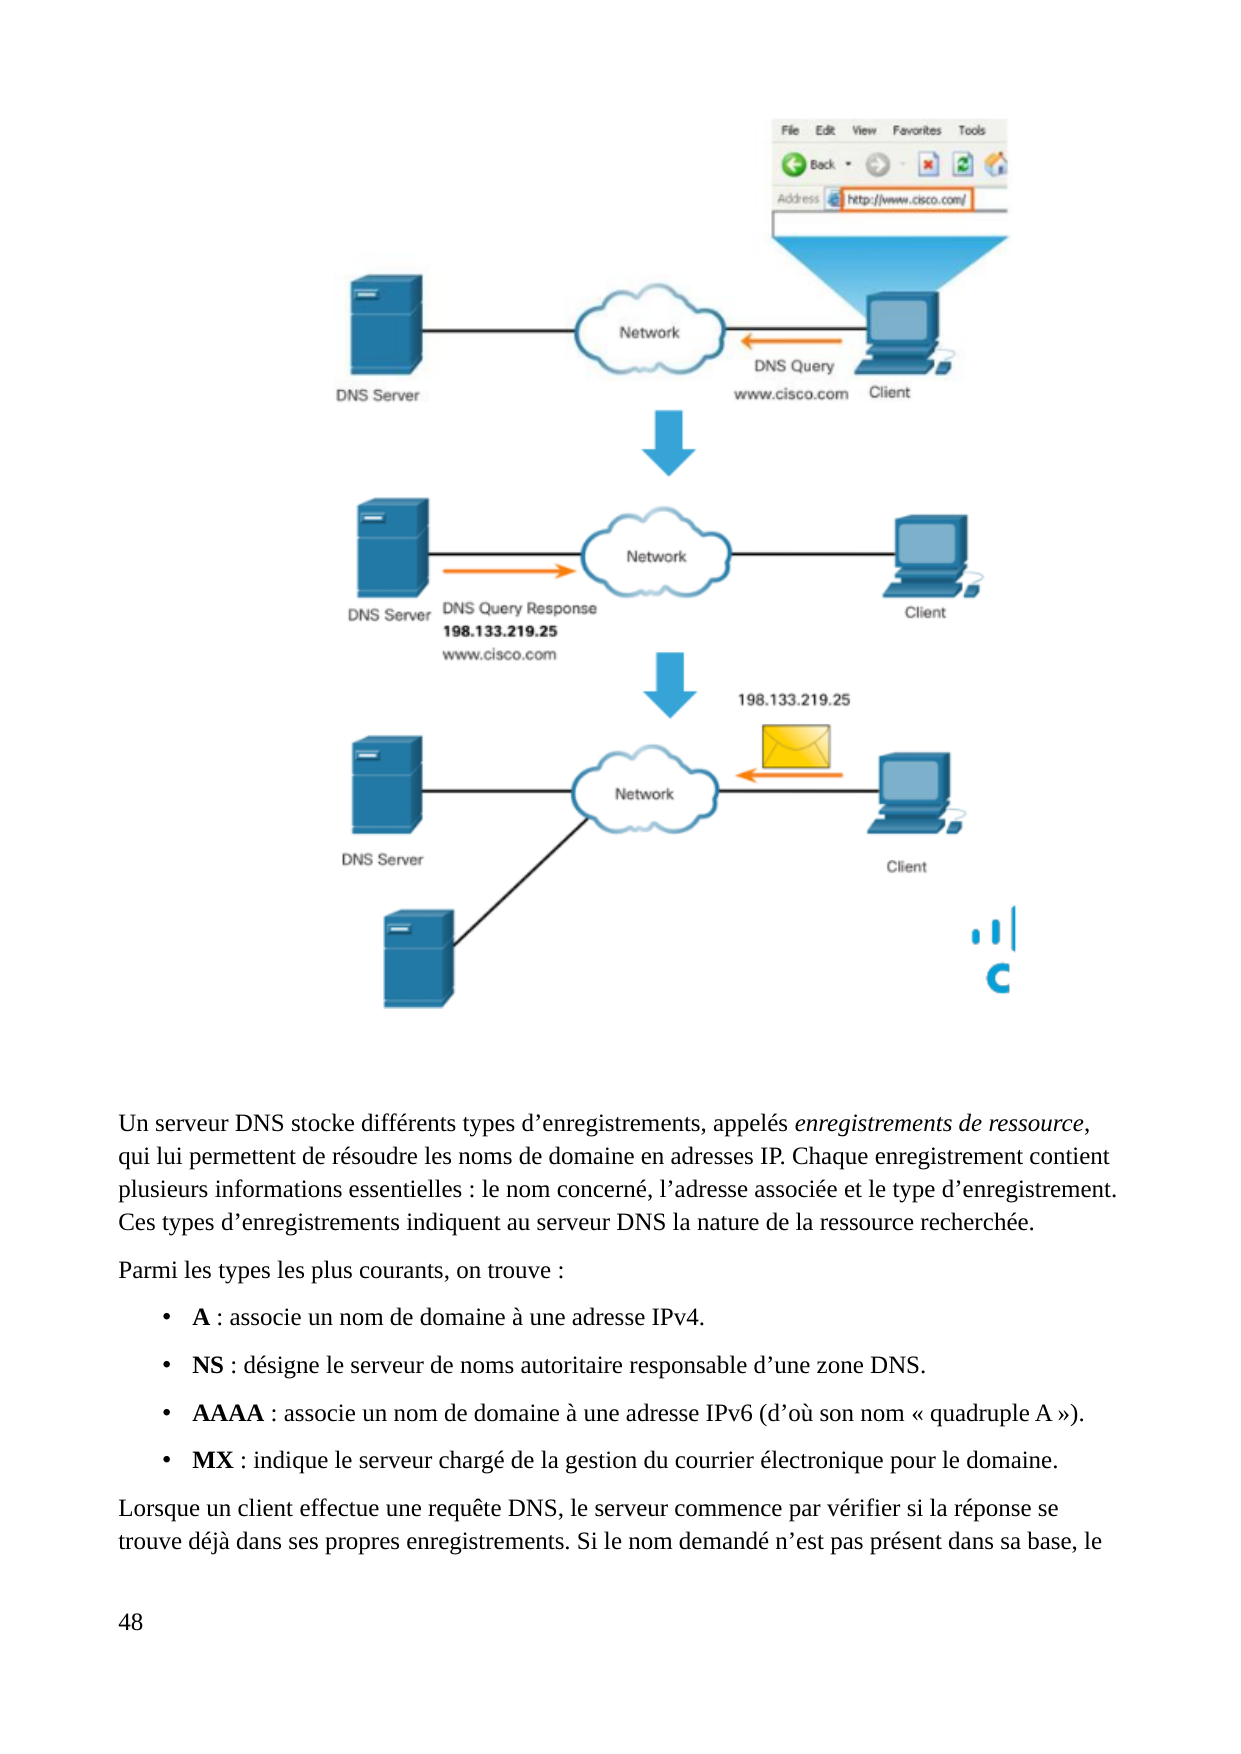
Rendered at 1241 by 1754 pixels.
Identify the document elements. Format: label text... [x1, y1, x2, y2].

picture [224, 118, 1016, 1009]
list NS : désigne le serveur de noms autoritaire responsable d’une zone DNS. [162, 1350, 1122, 1379]
list A : associe un nom de domaine à une adresse IPv4. [162, 1302, 1122, 1331]
text Parmi les types les plus courants, on trouve : [118, 1255, 1122, 1284]
list MX : indique le serveur chargé de la gestion du courrier électronique pour le domaine. [162, 1445, 1122, 1474]
text Lorsque un client effectue une requête DNS, le serveur commence par vérifier si la réponse se trouve déjà dans ses propres enregistrements. Si le nom demandé n’est pas présent dans sa base, le [118, 1493, 1122, 1555]
list AAAA : associe un nom de domaine à une adresse IPv6 (d’où son nom « quadruple A »). [162, 1398, 1122, 1426]
text Un serveur DNS stocke différents types d’enregistrements, appelés enregistrements de ressource, qui lui permettent de résoudre les noms de domaine en adresses IP. Chaque enregistrement contient plusieurs informations essentielles : le nom concerné, l’adresse associée et le type d’enregistrement. Ces types d’enregistrements indiquent au serveur DNS la nature de la ressource recherchée. [118, 1108, 1122, 1236]
